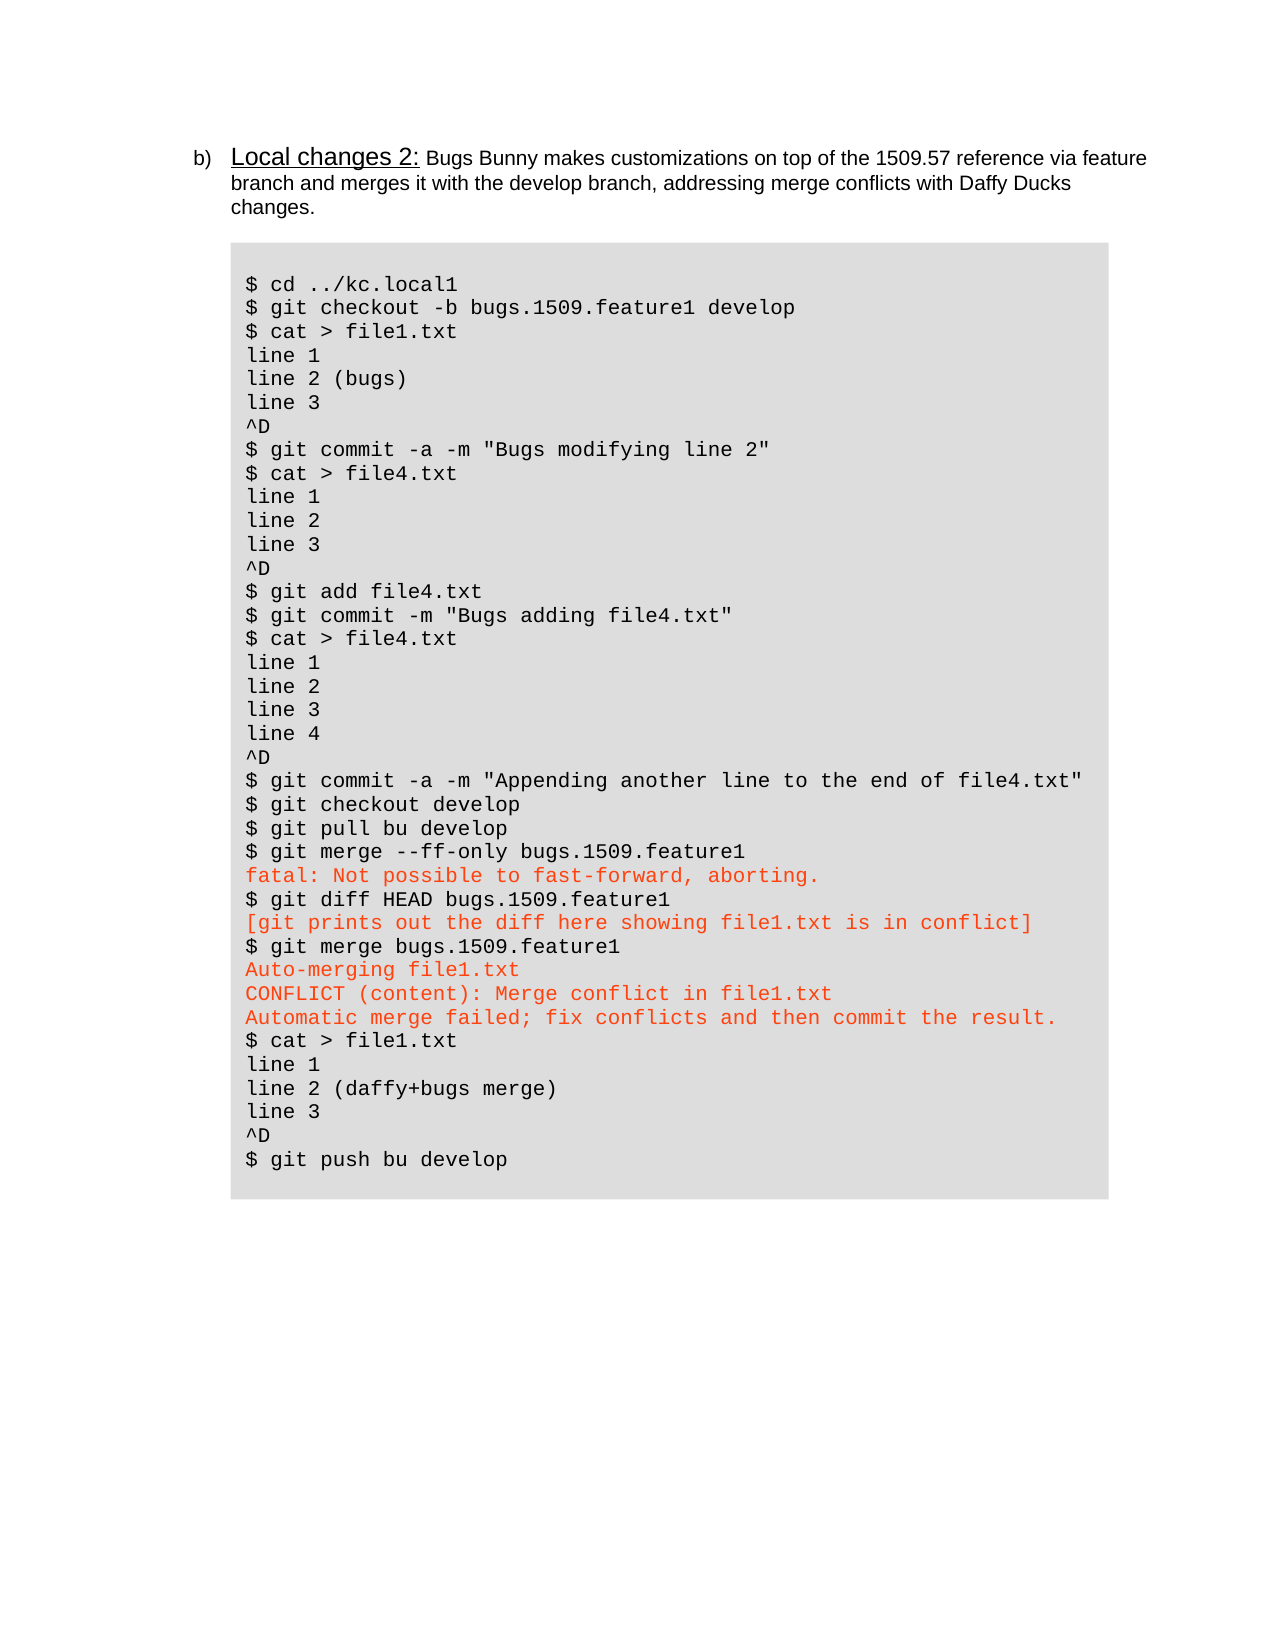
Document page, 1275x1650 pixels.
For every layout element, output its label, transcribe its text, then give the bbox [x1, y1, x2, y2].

list Local changes 2: Bugs Bunny makes customizations on top of the 1509.57 reference via feature branch and merges it with the develop branch, addressing merge conflicts with Daffy Ducks changes. [193, 142, 1157, 1199]
